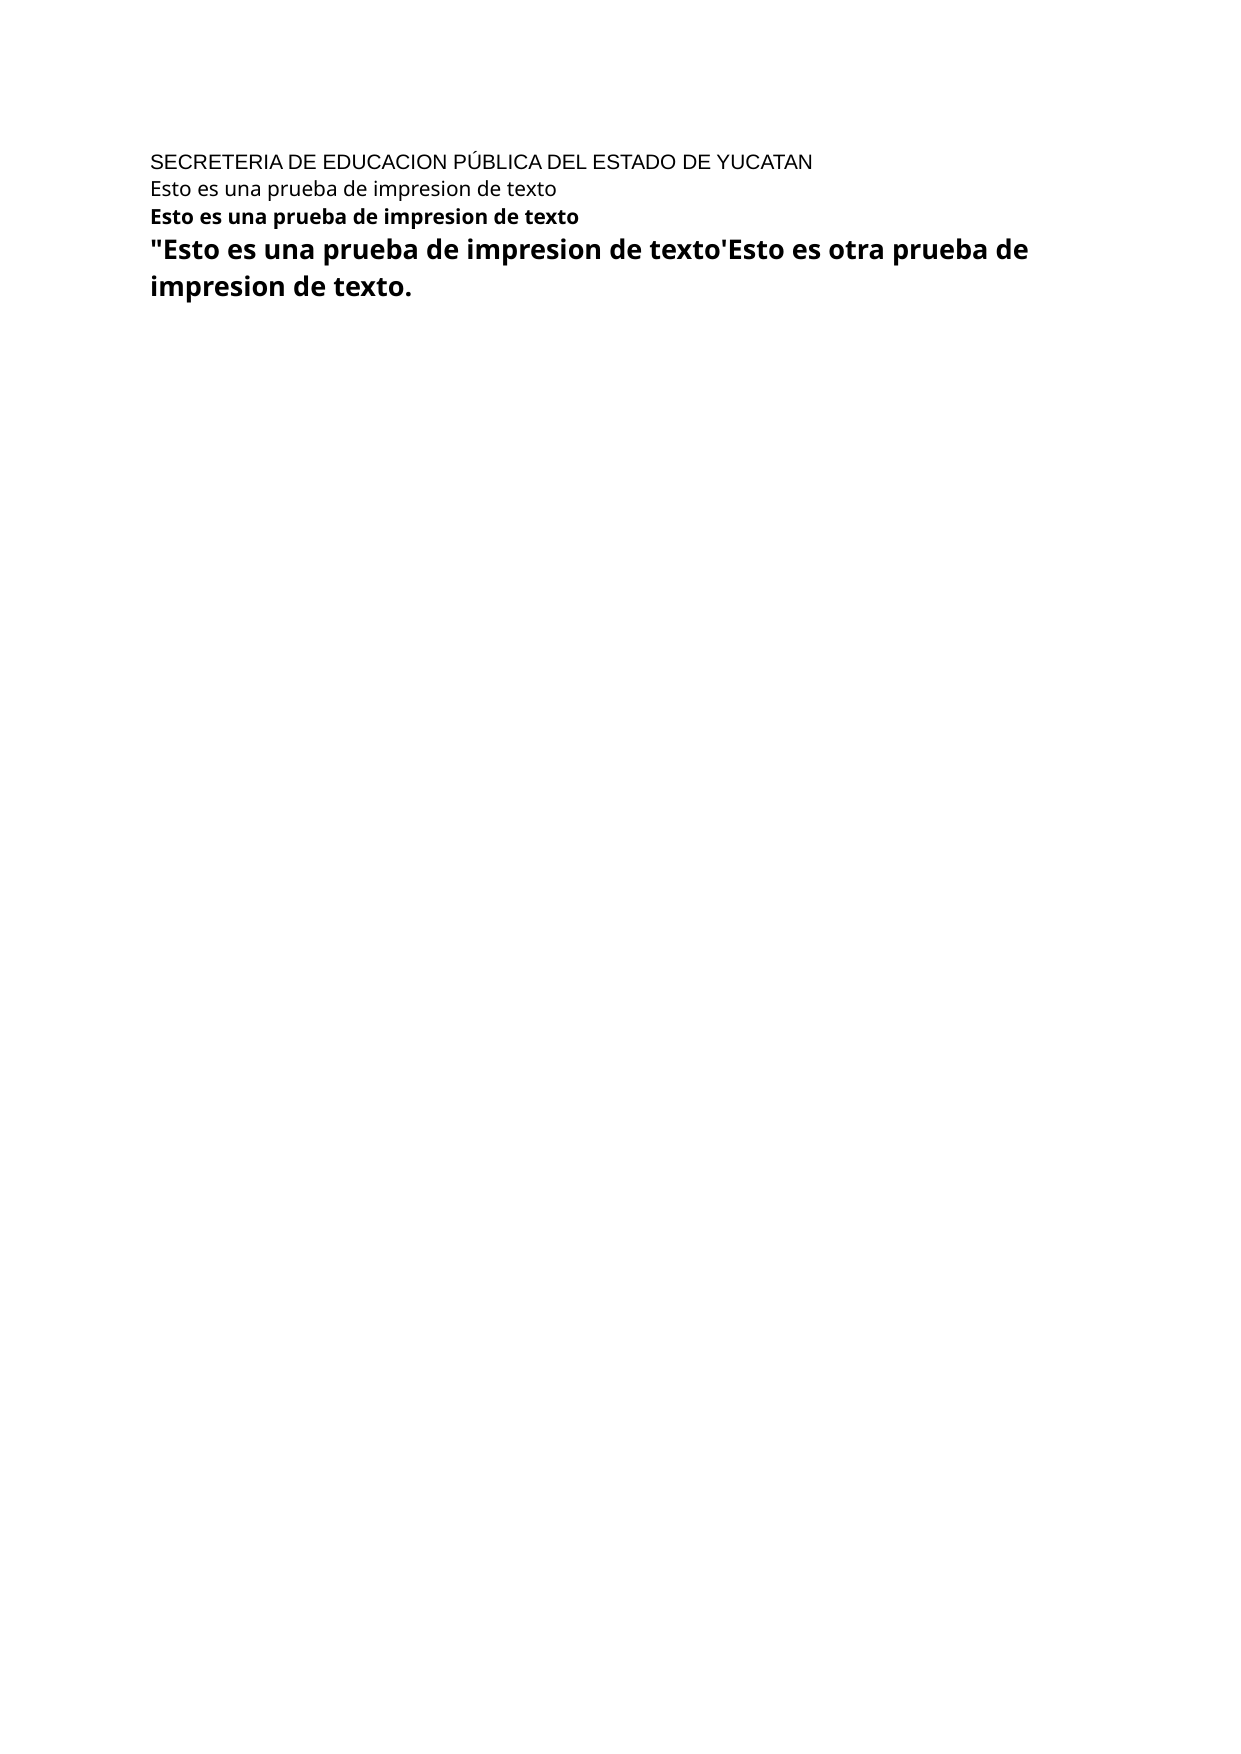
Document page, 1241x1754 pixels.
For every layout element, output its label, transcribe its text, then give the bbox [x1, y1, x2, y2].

text Esto es una prueba de impresion de texto [150, 174, 1090, 202]
text SECRETERIA DE EDUCACION PÚBLICA DEL ESTADO DE YUCATAN [150, 150, 1090, 174]
text "Esto es una prueba de impresion de texto'Esto es otra prueba de impresion de texto. [150, 231, 1090, 304]
text Esto es una prueba de impresion de texto [150, 202, 1090, 231]
